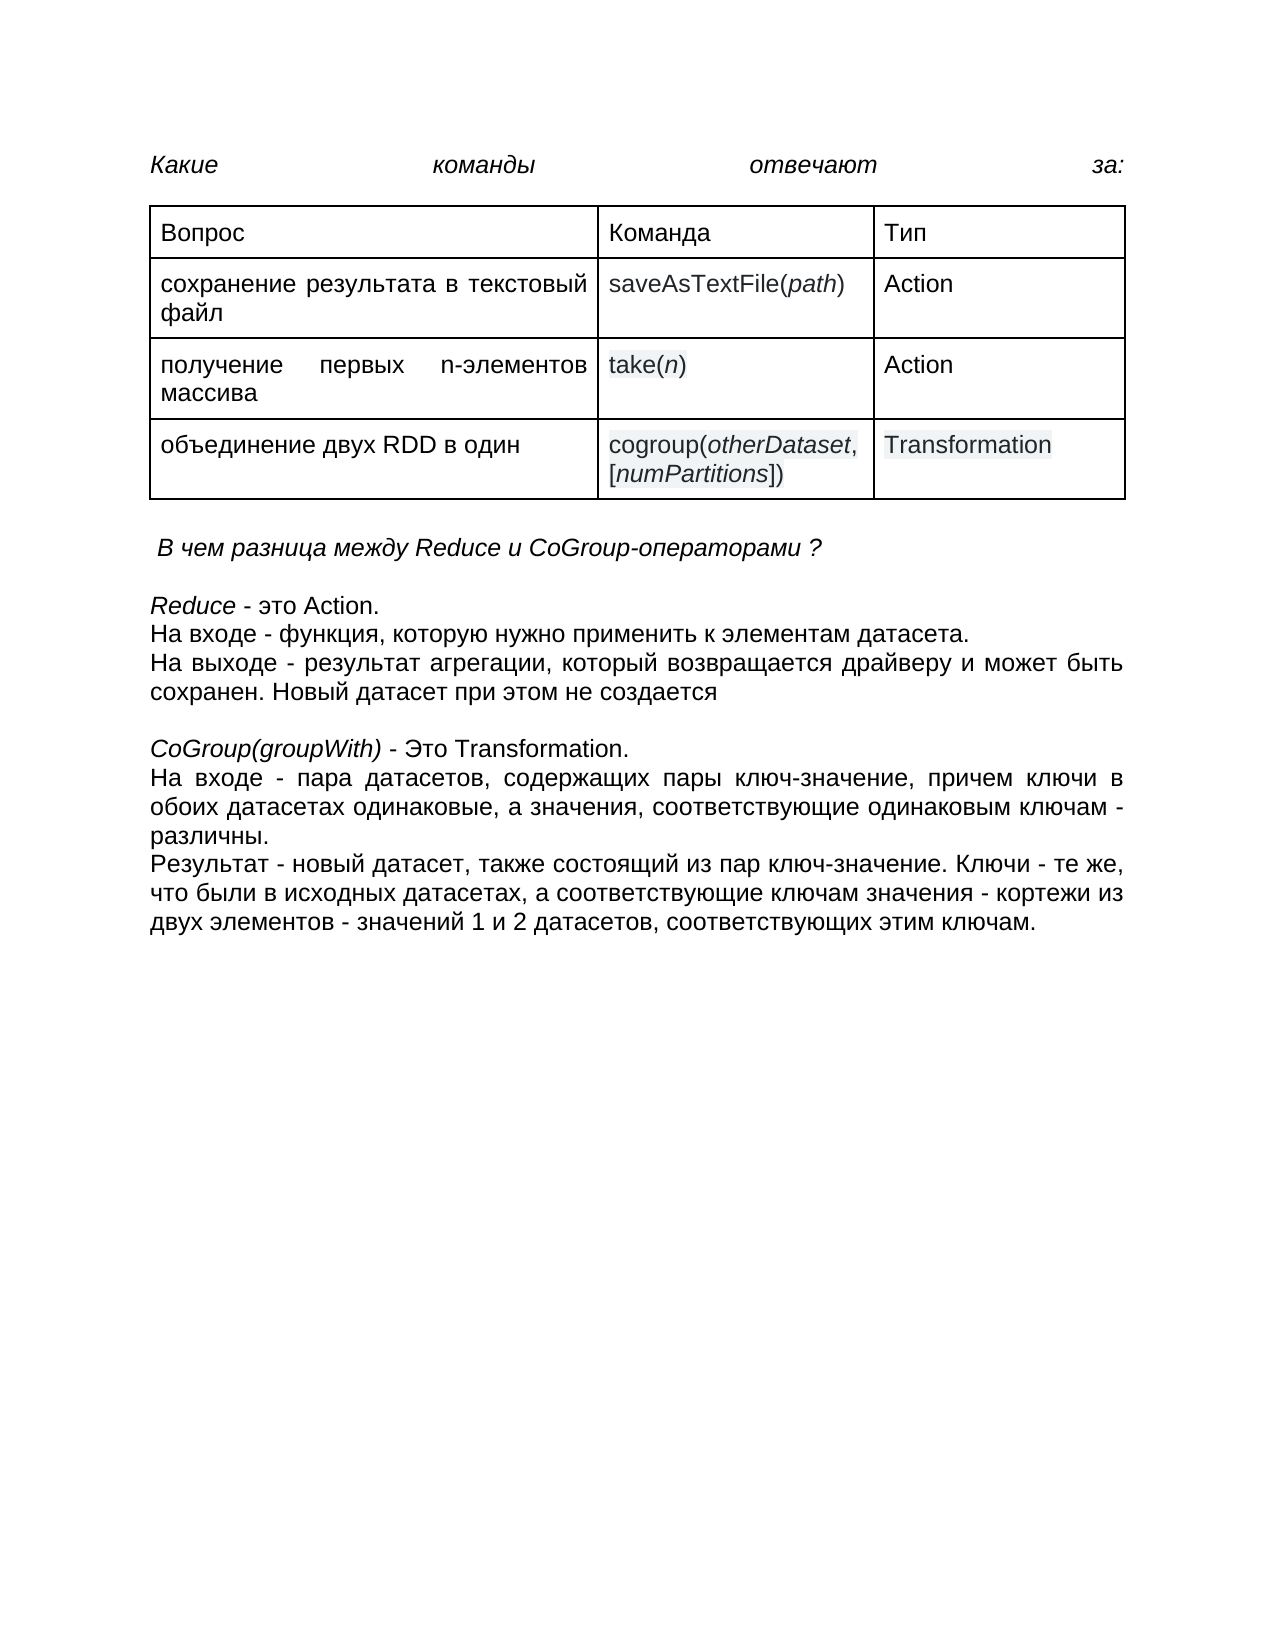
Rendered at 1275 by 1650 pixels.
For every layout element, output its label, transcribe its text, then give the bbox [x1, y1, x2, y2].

table_cell take(n) [599, 339, 873, 418]
table_header Команда [599, 207, 873, 257]
text Результат - новый датасет, также состоящий из пар ключ-значение. Ключи - те же, что были в исходных датасетах, а соответствующие ключам значения - кортежи из двух элементов - значений 1 и 2 датасетов, соответствующих этим ключам. [150, 849, 1125, 936]
table_cell Action [875, 259, 1124, 337]
table_cell saveAsTextFile(path) [599, 259, 873, 337]
text Reduce - это Action. [150, 591, 1125, 619]
table_cell cogroup(otherDataset, [numPartitions]) [599, 420, 873, 498]
table_header Вопрос [151, 207, 597, 257]
table_cell получение первых n-элементов массива [151, 339, 597, 418]
text На входе - функция, которую нужно применить к элементам датасета. [150, 619, 1125, 648]
table_cell сохранение результата в текстовый файл [151, 259, 597, 337]
text CoGroup(groupWith) - Это Transformation. [150, 734, 1125, 763]
table_cell объединение двух RDD в один [151, 420, 597, 498]
text Какие команды отвечают за: [150, 150, 1125, 205]
text На входе - пара датасетов, содержащих пары ключ-значение, причем ключи в обоих датасетах одинаковые, а значения, соответствующие одинаковым ключам - различны. [150, 763, 1125, 849]
table_header Тип [875, 207, 1124, 257]
text На выходе - результат агрегации, который возвращается драйверу и может быть сохранен. Новый датасет при этом не создается [150, 648, 1125, 706]
table_cell Transformation [875, 420, 1124, 498]
table_cell Action [875, 339, 1124, 418]
text В чем разница между Reduce и CoGroup-операторами ? [150, 533, 1125, 562]
